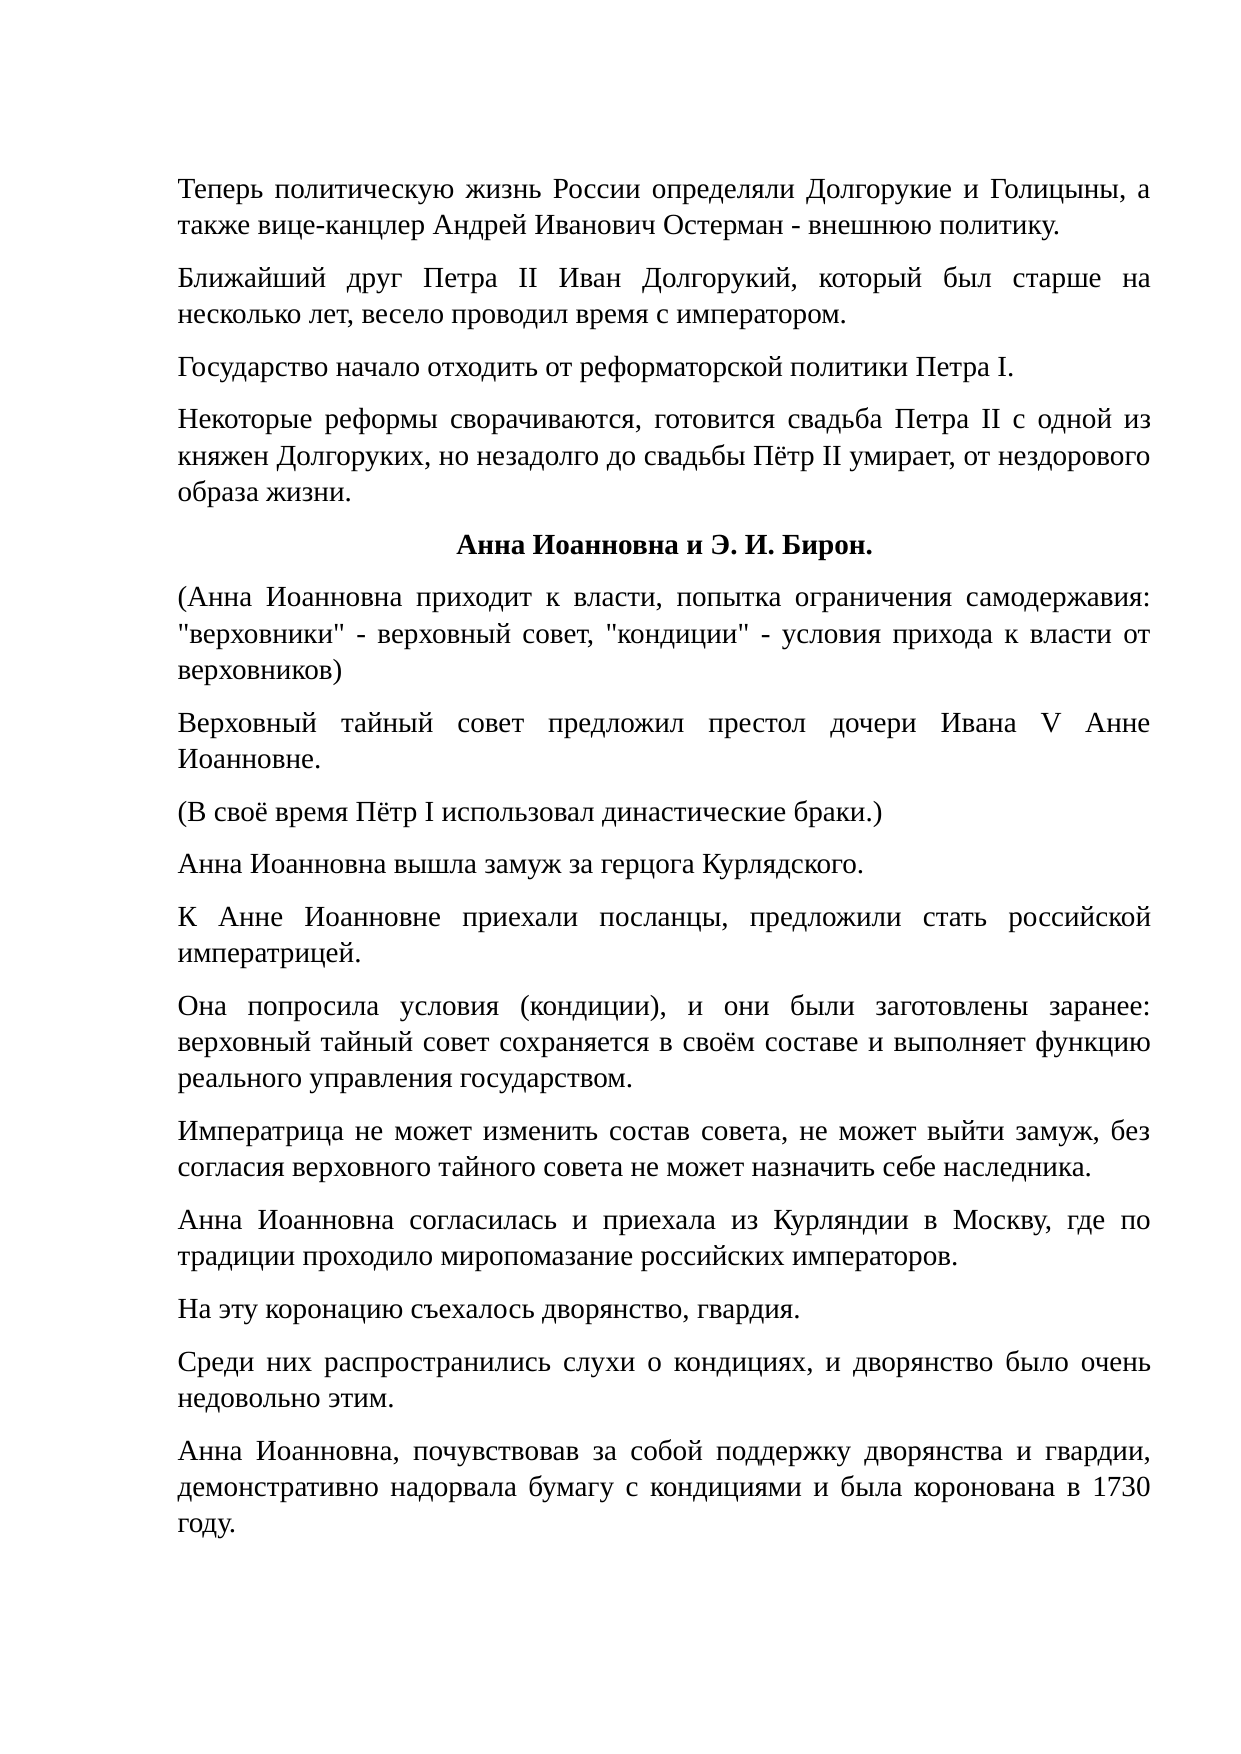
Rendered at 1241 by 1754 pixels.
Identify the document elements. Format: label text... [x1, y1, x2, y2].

text Анна Иоанновна и Э. И. Бирон. [177, 527, 1152, 560]
text Анна Иоанновна, почувствовав за собой поддержку дворянства и гвардии, демонстративно надорвала бумагу с кондициями и была коронована в 1730 году. [177, 1433, 1152, 1539]
text Некоторые реформы сворачиваются, готовится свадьба Петра II с одной из княжен Долгоруких, но незадолго до свадьбы Пётр II умирает, от нездорового образа жизни. [177, 402, 1152, 507]
text Она попросила условия (кондиции), и они были заготовлены заранее: верховный тайный совет сохраняется в своём составе и выполняет функцию реального управления государством. [177, 988, 1152, 1094]
text Среди них распространились слухи о кондициях, и дворянство было очень недовольно этим. [177, 1344, 1152, 1414]
text Государство начало отходить от реформаторской политики Петра I. [177, 349, 1152, 382]
text Верховный тайный совет предложил престол дочери Ивана V Анне Иоанновне. [177, 705, 1152, 774]
text Императрица не может изменить состав совета, не может выйти замуж, без согласия верховного тайного совета не может назначить себе наследника. [177, 1113, 1152, 1183]
text (Анна Иоанновна приходит к власти, попытка ограничения самодержавия: "верховники" - верховный совет, "кондиции" - условия прихода к власти от верховников) [177, 579, 1152, 685]
text Теперь политическую жизнь России определяли Долгорукие и Голицыны, а также вице-канцлер Андрей Иванович Остерман - внешнюю политику. [177, 171, 1152, 241]
text Анна Иоанновна согласилась и приехала из Курляндии в Москву, где по традиции проходило миропомазание российских императоров. [177, 1202, 1152, 1272]
text Анна Иоанновна вышла замуж за герцога Курлядского. [177, 846, 1152, 880]
text На эту коронацию съехалось дворянство, гвардия. [177, 1291, 1152, 1325]
text (В своё время Пётр I использовал династические браки.) [177, 794, 1152, 827]
text К Анне Иоанновне приехали посланцы, предложили стать российской императрицей. [177, 899, 1152, 969]
text Ближайший друг Петра II Иван Долгорукий, который был старше на несколько лет, весело проводил время с императором. [177, 260, 1152, 329]
